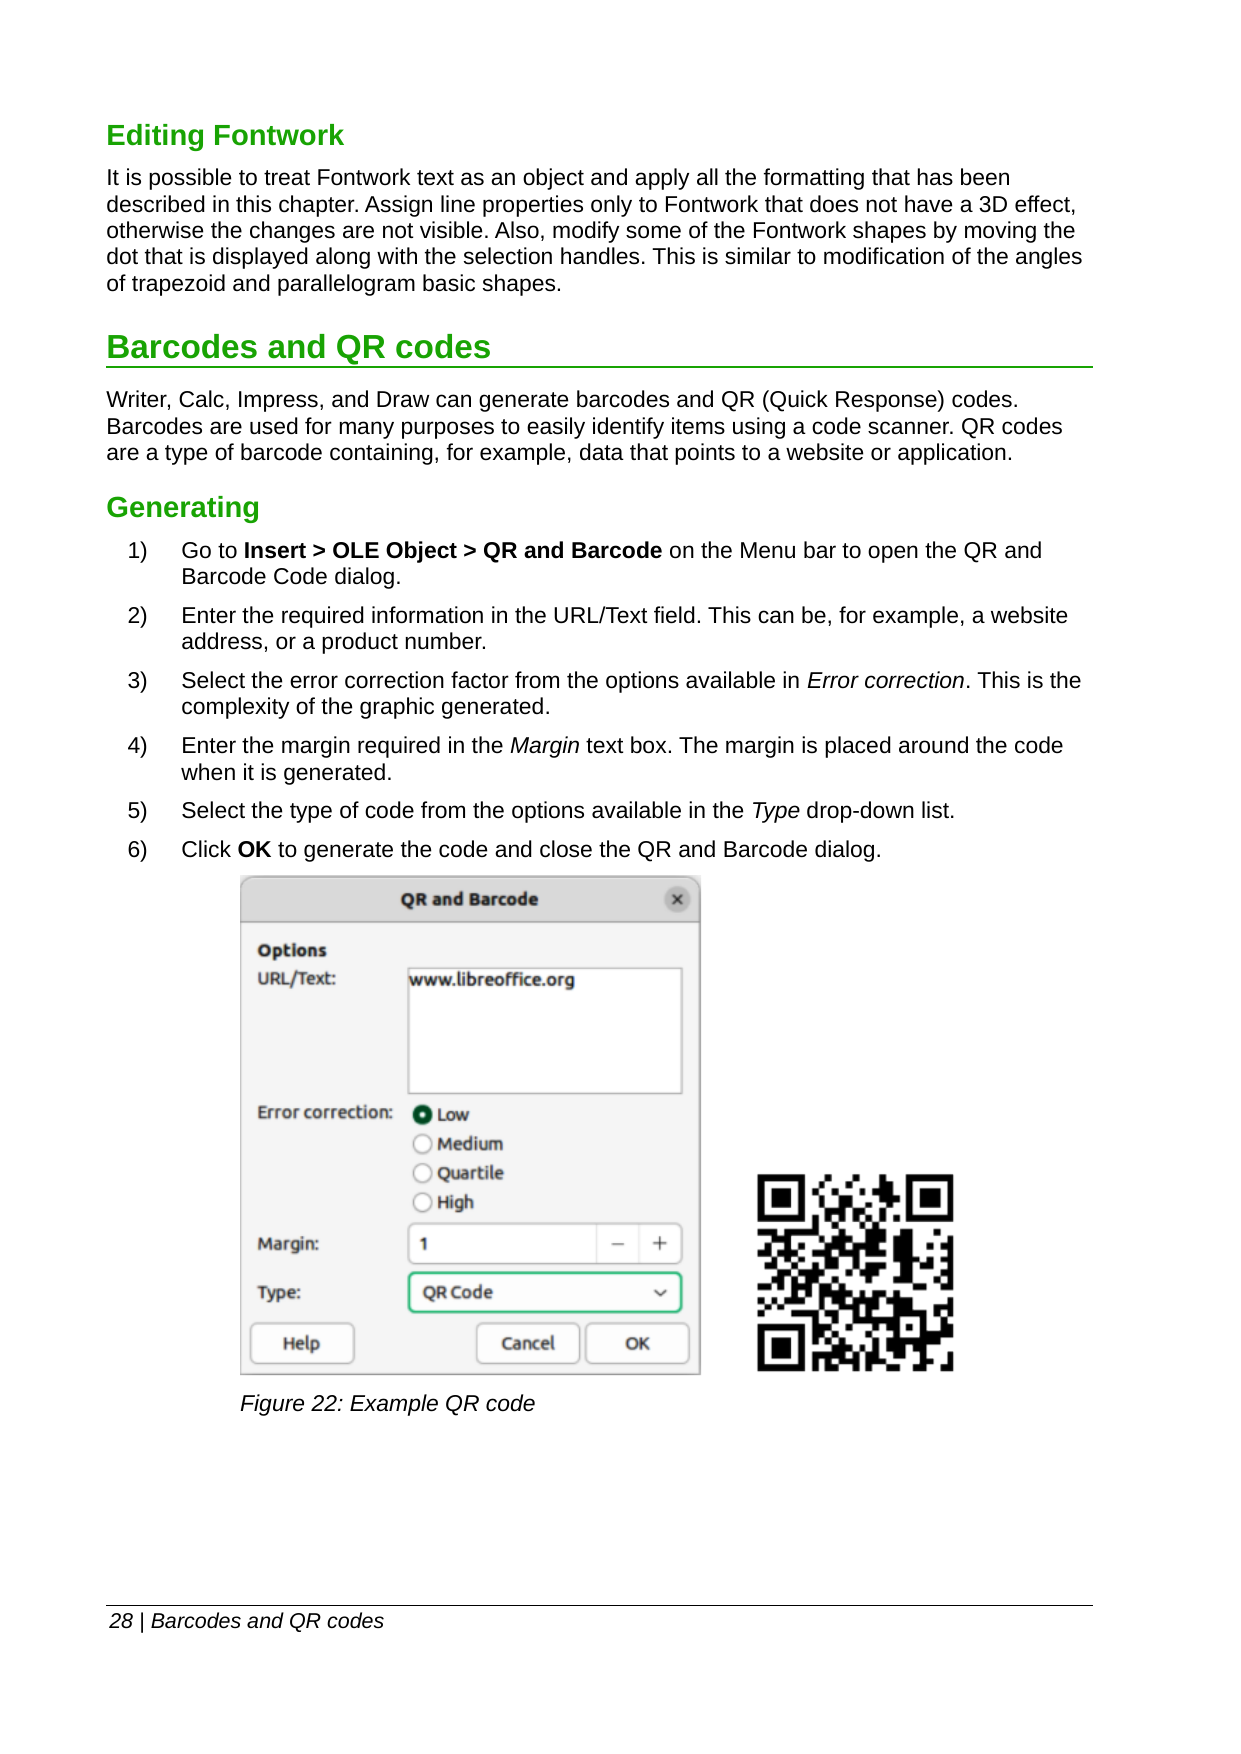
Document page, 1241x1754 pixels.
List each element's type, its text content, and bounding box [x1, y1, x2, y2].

text It is possible to treat Fontwork text as an object and apply all the formatting that has been described in this chapter. Assign line properties only to Fontwork that does not have a 3D effect, otherwise the changes are not visible. Also, modify some of the Fontwork shapes by moving the dot that is displayed along with the selection handles. This is similar to modification of the angles of trapezoid and parallelogram basic shapes. [106, 164, 1093, 296]
list Enter the margin required in the Margin text box. The margin is placed around the code when it is generated. [148, 732, 1093, 785]
subtitle Generating [106, 491, 1093, 524]
subtitle Barcodes and QR codes [106, 327, 1093, 366]
list Enter the required information in the URL/Text field. This can be, for example, a website address, or a product number. [148, 602, 1093, 654]
text Writer, Calc, Impress, and Draw can generate barcodes and QR (Quick Response) codes. Barcodes are used for many purposes to easily identify items using a code scanner. QR codes are a type of barcode containing, for example, data that points to a website or application. [106, 386, 1093, 466]
list Click OK to generate the code and close the QR and Barcode dialog. [148, 836, 1093, 863]
list Select the type of code from the options available in the Type drop-down list. [148, 797, 1093, 824]
list Select the error correction factor from the options available in Error correction. This is the complexity of the graphic generated. [148, 667, 1093, 720]
subtitle Editing Fontwork [106, 118, 1093, 152]
list Go to Insert > OLE Object > QR and Barcode on the Menu bar to open the QR and Barcode Code dialog. [148, 537, 1093, 589]
picture [240, 875, 959, 1377]
text Figure 22: Example QR code [240, 1389, 959, 1416]
